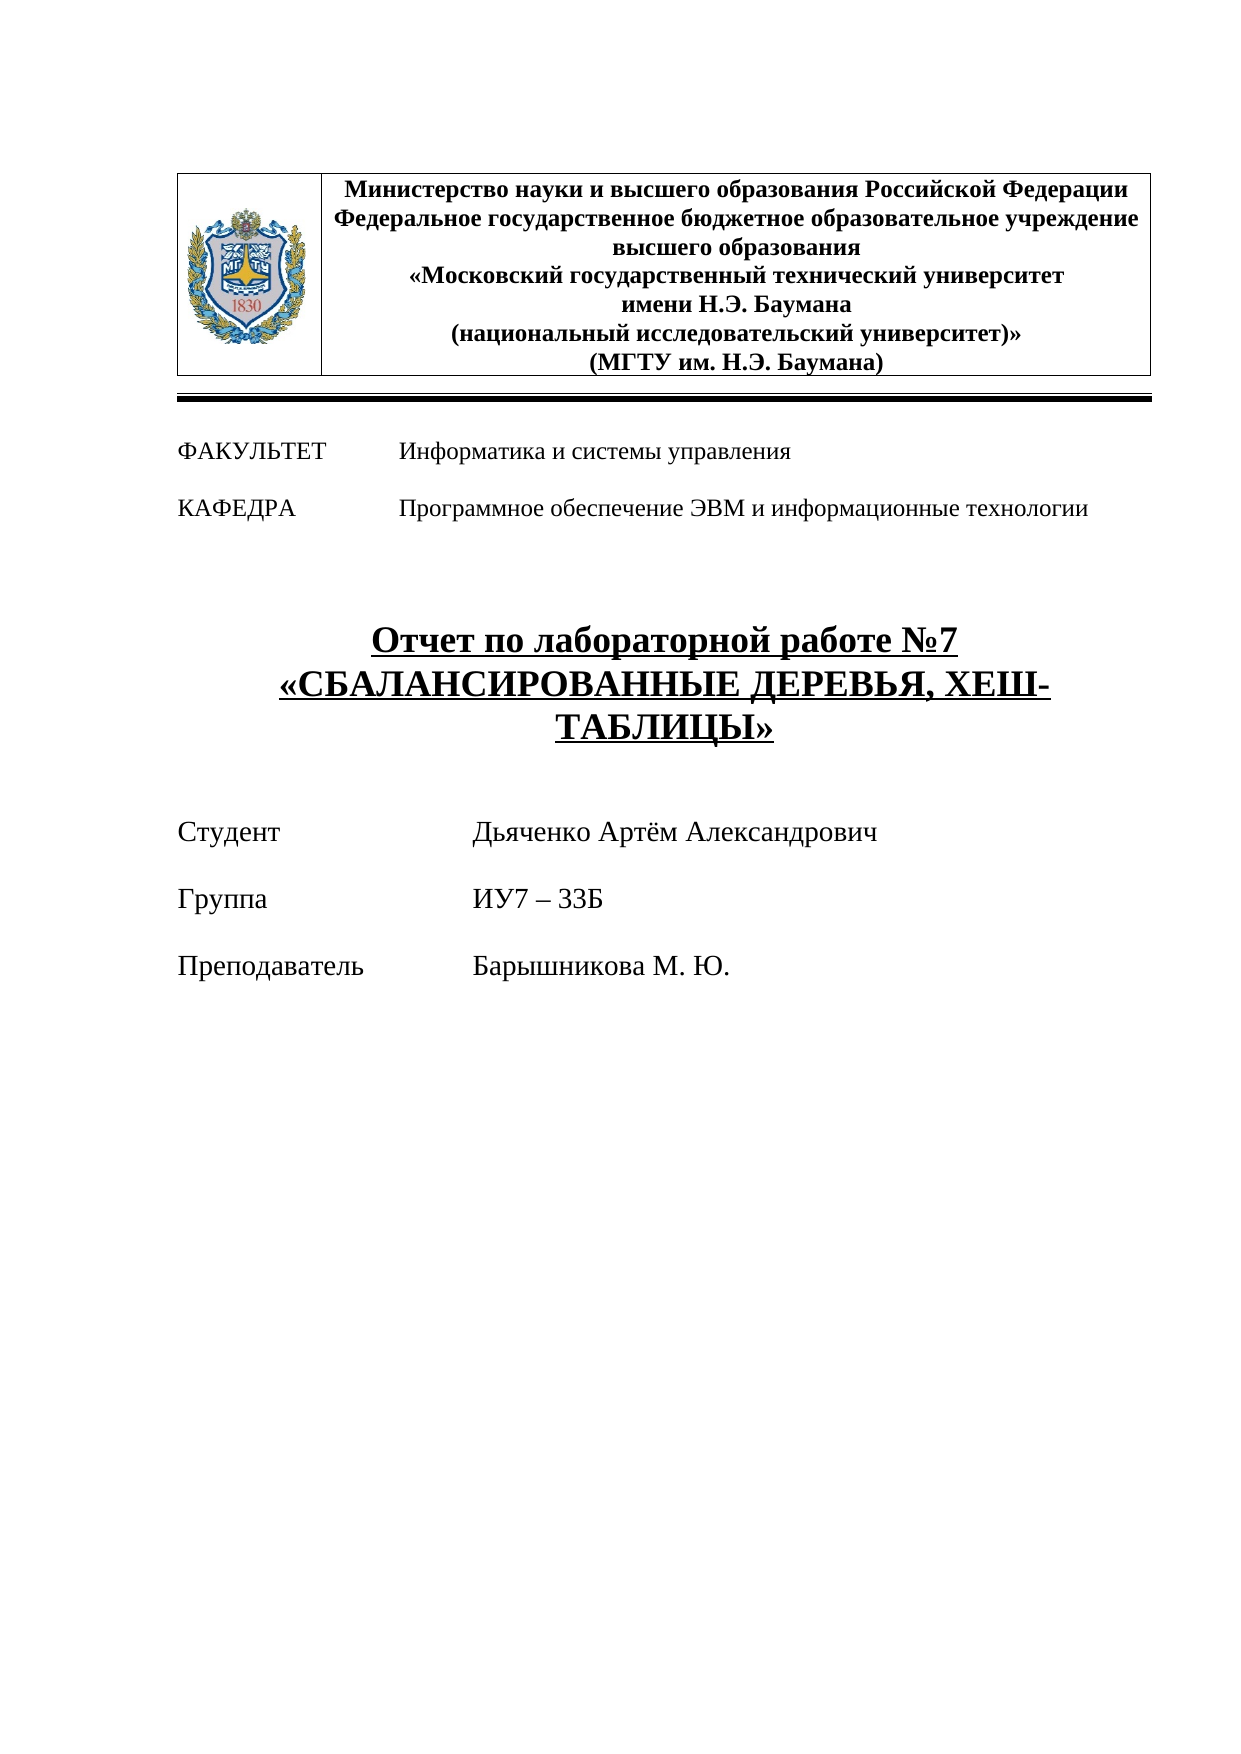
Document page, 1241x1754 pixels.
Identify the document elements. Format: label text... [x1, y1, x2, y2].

text Отчет по лабораторной работе №7 [177, 618, 1152, 661]
text Преподаватель Барышникова М. Ю. [177, 948, 1152, 982]
table_header Министерство науки и высшего образования Российской Федерации Федеральное государственное бюджетное образовательное учреждение высшего образования «Московский государственный технический университет имени Н.Э. Баумана (национальный исследовательский университет)» (МГТУ им. Н.Э. Баумана) [322, 174, 1150, 375]
text «СБАЛАНСИРОВАННЫЕ ДЕРЕВЬЯ, ХЕШ-ТАБЛИЦЫ» [177, 661, 1152, 747]
text КАФЕДРА Программное обеспечение ЭВМ и информационные технологии [177, 493, 1152, 522]
text Студент Дьяченко Артём Александрович [177, 814, 1152, 848]
table_header [178, 174, 321, 375]
picture [196, 208, 307, 345]
text Группа ИУ7 – 33Б [177, 881, 1152, 915]
text ФАКУЛЬТЕТ Информатика и системы управления [177, 436, 1152, 464]
